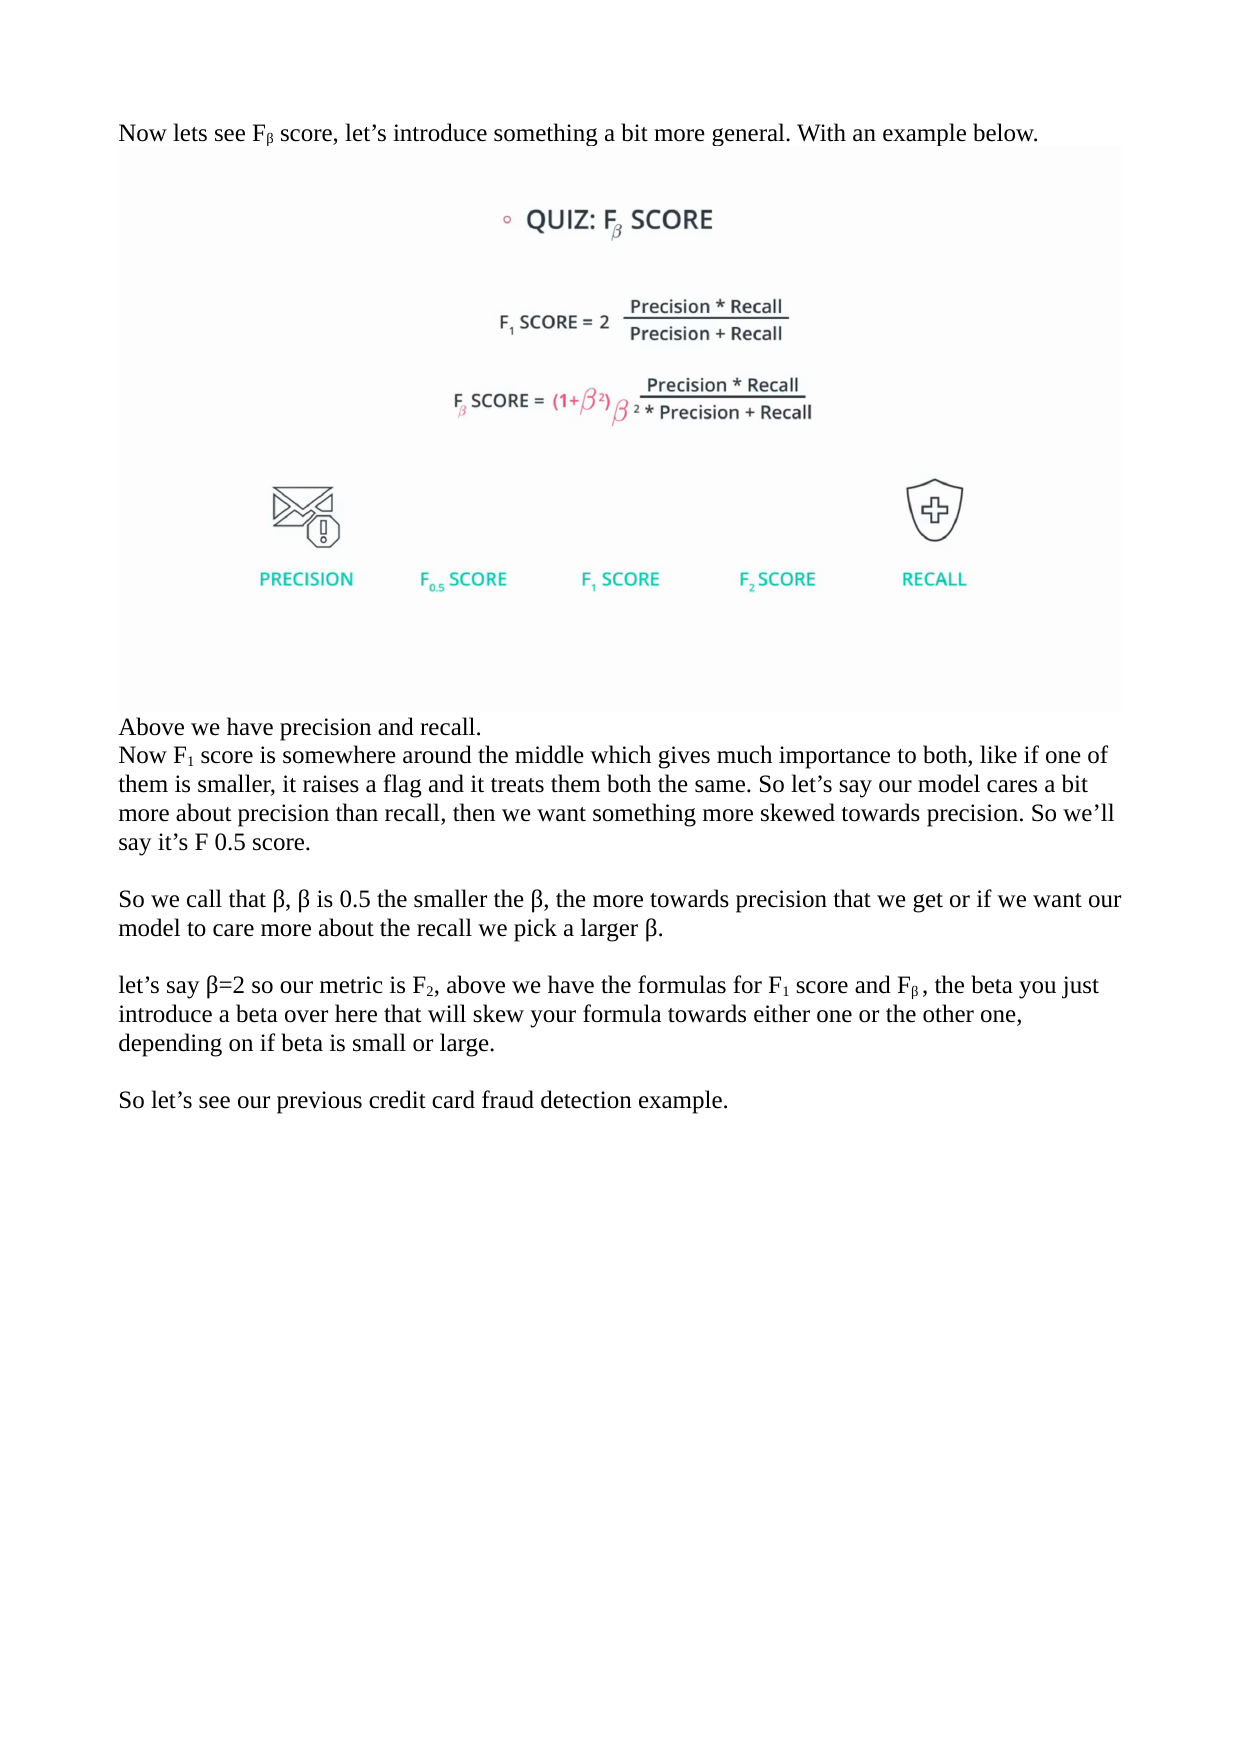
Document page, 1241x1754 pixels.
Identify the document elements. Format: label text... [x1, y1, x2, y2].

text So let’s see our previous credit card fraud detection example. [118, 1085, 1122, 1114]
text So we call that β, β is 0.5 the smaller the β, the more towards precision that we get or if we want our model to care more about the recall we pick a larger β. [118, 884, 1122, 942]
text Above we have precision and recall. [118, 712, 1122, 740]
text let’s say β=2 so our metric is F2, above we have the formulas for F1 score and Fβ , the beta you just introduce a beta over here that will skew your formula towards either one or the other one, depending on if beta is small or large. [118, 970, 1122, 1057]
text Now lets see Fβ score, let’s introduce something a bit more general. With an example below. [118, 118, 1122, 146]
picture [118, 146, 1123, 712]
text Now F1 score is somewhere around the middle which gives much importance to both, like if one of them is smaller, it raises a flag and it treats them both the same. So let’s say our model cares a bit more about precision than recall, then we want something more skewed towards precision. So we’ll say it’s F 0.5 score. [118, 740, 1122, 855]
